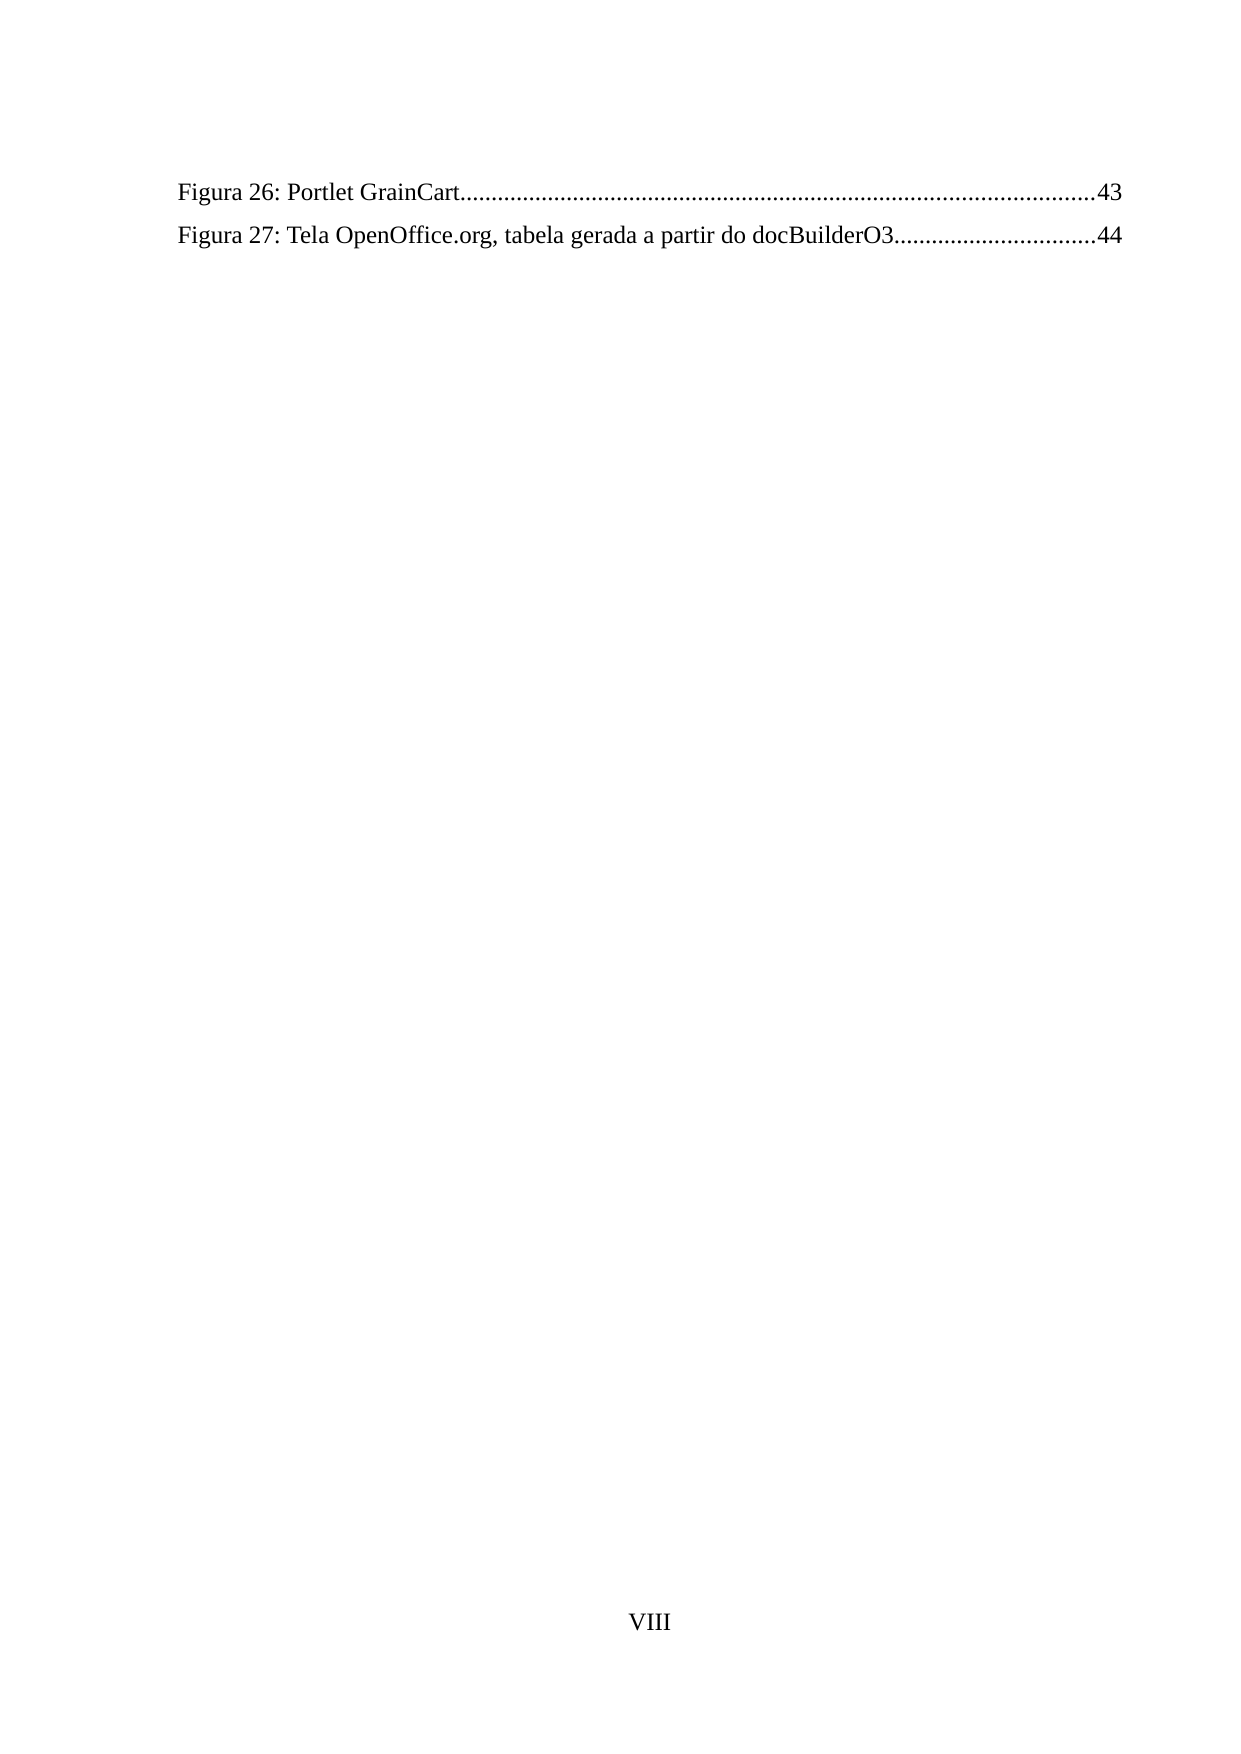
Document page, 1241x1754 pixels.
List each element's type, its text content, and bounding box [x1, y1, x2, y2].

text Figura 27: Tela OpenOffice.org, tabela gerada a partir do docBuilderO3 44 [177, 220, 1122, 249]
text Figura 26: Portlet GrainCart 43 [177, 177, 1122, 206]
